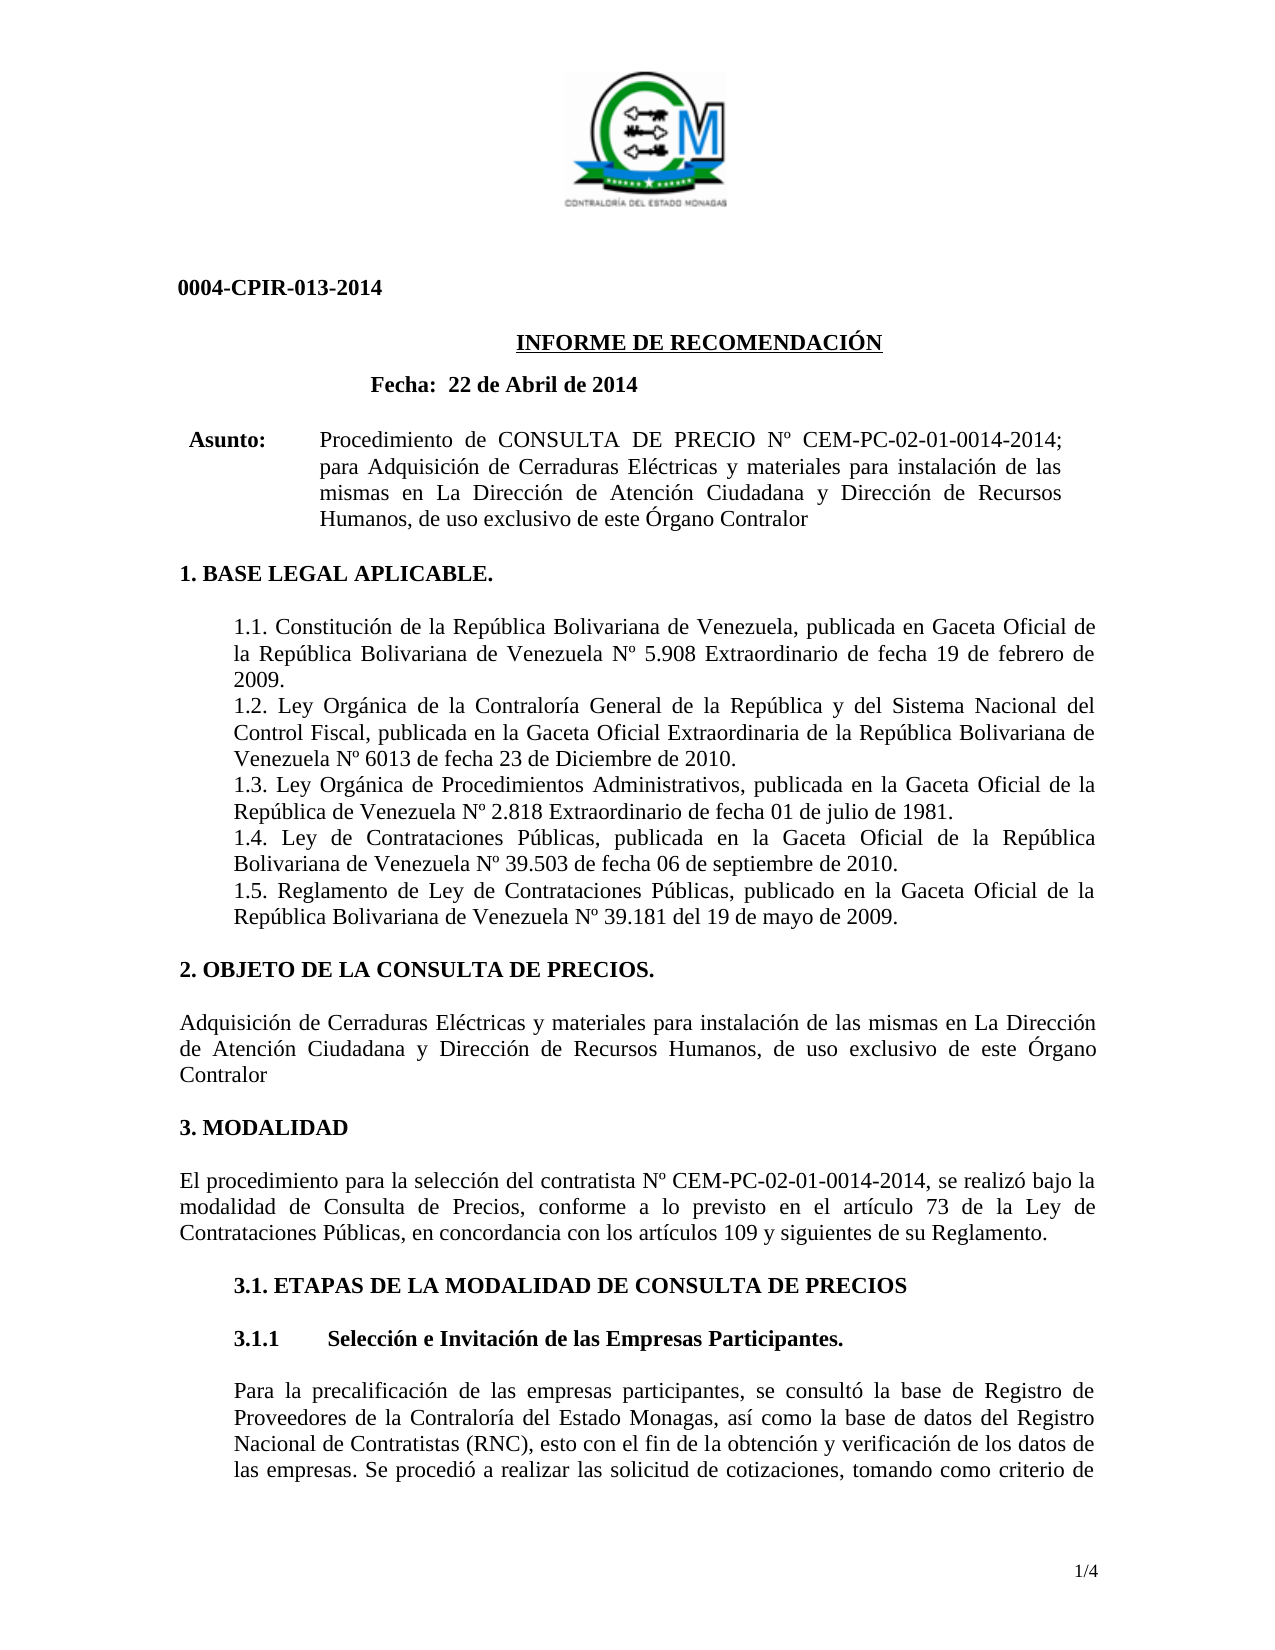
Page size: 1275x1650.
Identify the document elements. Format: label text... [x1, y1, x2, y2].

list Selección e Invitación de las Empresas Participantes. [233, 1325, 1096, 1351]
table_header Procedimiento de CONSULTA DE PRECIO Nº CEM-PC-02-01-0014-2014; para Adquisición de Cerraduras Eléctricas y materiales para instalación de las mismas en La Dirección de Atención Ciudadana y Dirección de Recursos Humanos, de uso exclusivo de este Órgano Contralor [308, 426, 1074, 532]
text 2. OBJETO DE LA CONSULTA DE PRECIOS. [179, 956, 1096, 982]
table_cell Fecha: 22 de Abril de 2014 [359, 371, 1039, 398]
table_header INFORME DE RECOMENDACIÓN [359, 313, 1039, 371]
text 1. BASE LEGAL APLICABLE. [179, 561, 1096, 587]
text El procedimiento para la selección del contratista Nº CEM-PC-02-01-0014-2014, se realizó bajo la modalidad de Consulta de Precios, conforme a lo previsto en el artículo 73 de la Ley de Contrataciones Públicas, en concordancia con los artículos 109 y siguientes de su Reglamento. [179, 1167, 1096, 1246]
text Adquisición de Cerraduras Eléctricas y materiales para instalación de las mismas en La Dirección de Atención Ciudadana y Dirección de Recursos Humanos, de uso exclusivo de este Órgano Contralor [179, 1008, 1098, 1088]
text 1.3. Ley Orgánica de Procedimientos Administrativos, publicada en la Gaceta Oficial de la República de Venezuela Nº 2.818 Extraordinario de fecha 01 de julio de 1981. [233, 771, 1095, 824]
text 1.5. Reglamento de Ley de Contrataciones Públicas, publicado en la Gaceta Oficial de la República Bolivariana de Venezuela Nº 39.181 del 19 de mayo de 2009. [233, 877, 1095, 929]
table_header Asunto: [177, 426, 308, 532]
text 1.4. Ley de Contrataciones Públicas, publicada en la Gaceta Oficial de la República Bolivariana de Venezuela Nº 39.503 de fecha 06 de septiembre de 2010. [233, 824, 1095, 877]
text 1.1. Constitución de la República Bolivariana de Venezuela, publicada en Gaceta Oficial de la República Bolivariana de Venezuela Nº 5.908 Extraordinario de fecha 19 de febrero de 2009. [233, 613, 1095, 692]
text 3. MODALIDAD [179, 1114, 1096, 1140]
picture [562, 69, 730, 210]
text 3.1. ETAPAS DE LA MODALIDAD DE CONSULTA DE PRECIOS [233, 1272, 1096, 1298]
text 1.2. Ley Orgánica de la Contraloría General de la República y del Sistema Nacional del Control Fiscal, publicada en la Gaceta Oficial Extraordinaria de la República Bolivariana de Venezuela Nº 6013 de fecha 23 de Diciembre de 2010. [233, 692, 1095, 771]
text Para la precalificación de las empresas participantes, se consultó la base de Registro de Proveedores de la Contraloría del Estado Monagas, así como la base de datos del Registro Nacional de Contratistas (RNC), esto con el fin de la obtención y verificación de los datos de las empresas. Se procedió a realizar las solicitud de cotizaciones, tomando como criterio de [233, 1377, 1094, 1483]
text 0004-CPIR-013-2014 [177, 274, 1098, 301]
